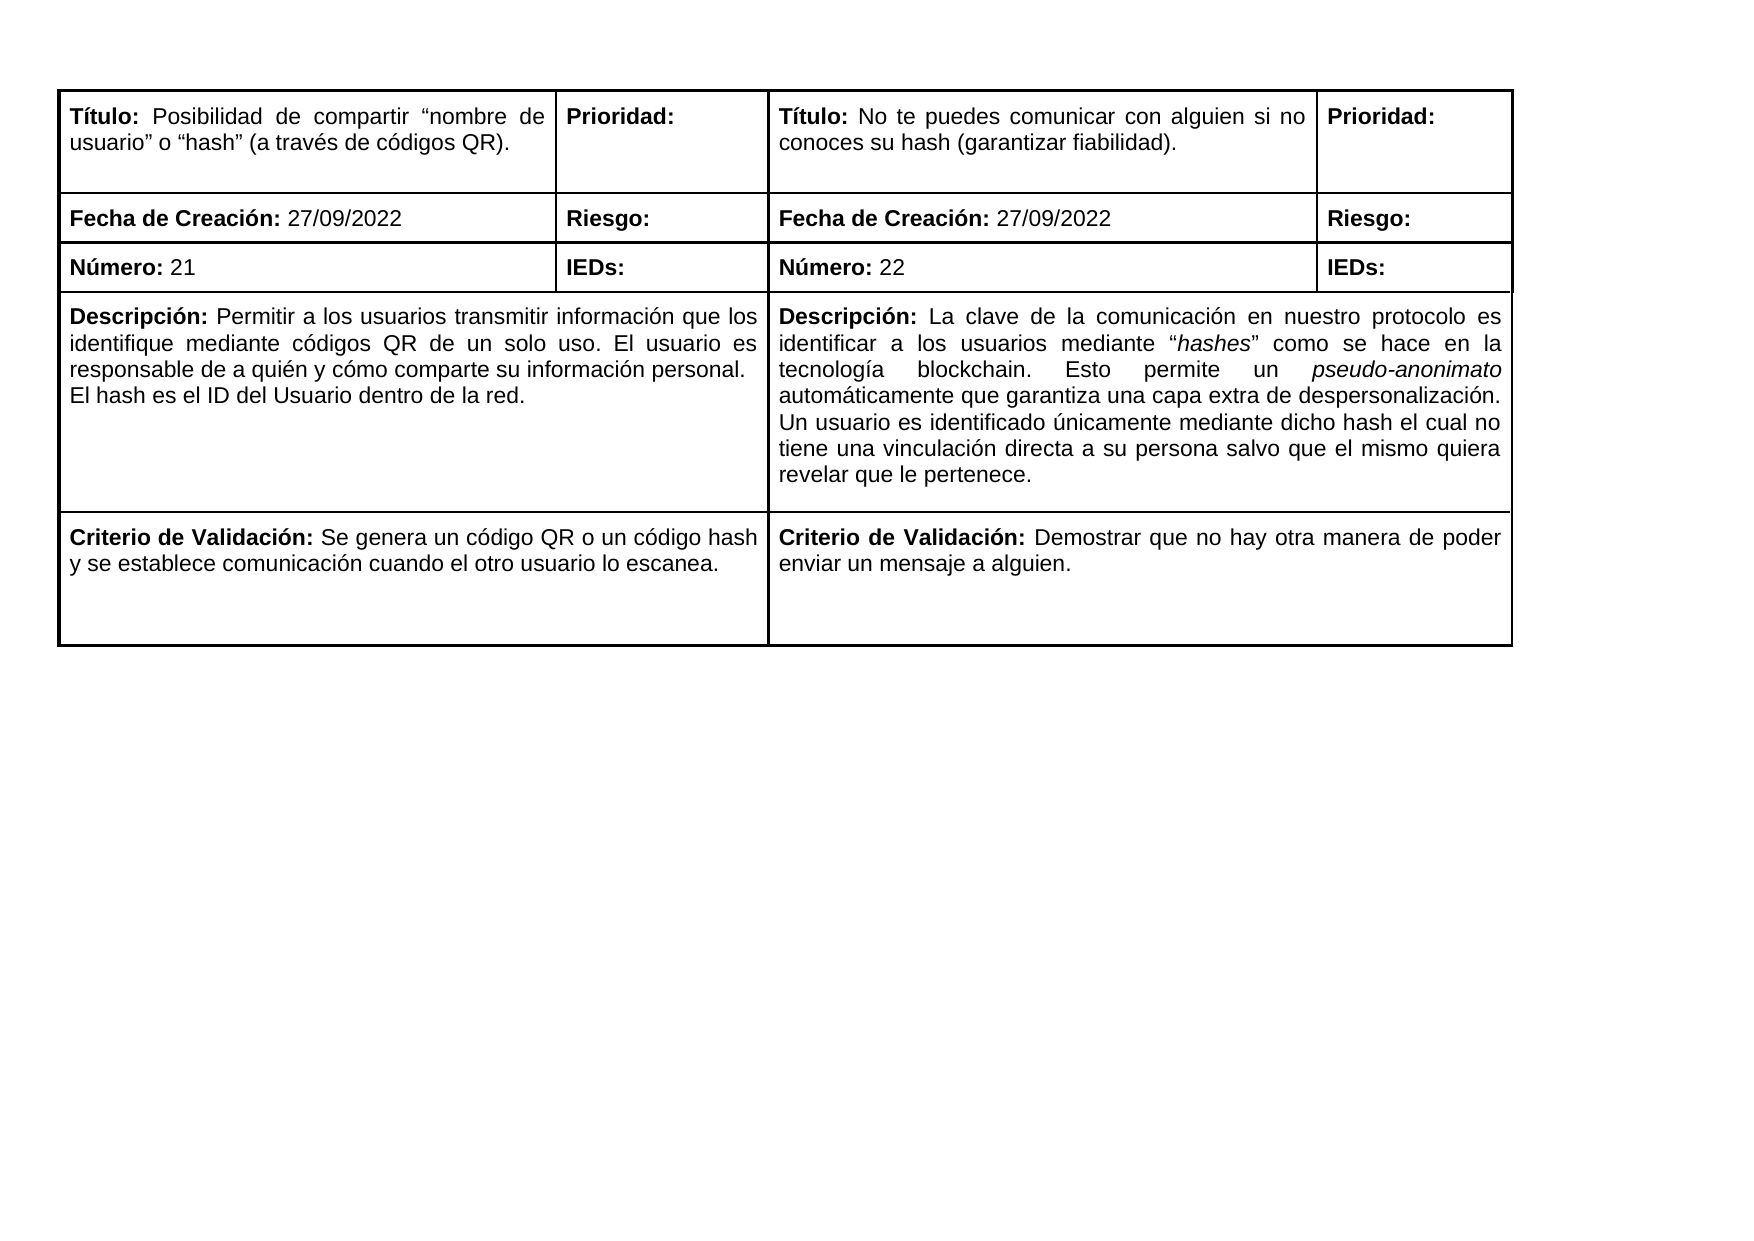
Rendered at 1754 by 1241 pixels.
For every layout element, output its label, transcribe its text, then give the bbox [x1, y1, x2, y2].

table_cell Riesgo: [1318, 194, 1511, 241]
table_cell Criterio de Validación: Se genera un código QR o un código hash y se establece comunicación cuando el otro usuario lo escanea. [61, 513, 767, 644]
table_header Prioridad: [1318, 92, 1511, 192]
table_cell Descripción: Permitir a los usuarios transmitir información que los identifique mediante códigos QR de un solo uso. El usuario es responsable de a quién y cómo comparte su información personal. El hash es el ID del Usuario dentro de la red. [61, 293, 767, 511]
table_cell IEDs: [557, 244, 767, 291]
table_cell Descripción: La clave de la comunicación en nuestro protocolo es identificar a los usuarios mediante “hashes” como se hace en la tecnología blockchain. Esto permite un pseudo-anonimato automáticamente que garantiza una capa extra de despersonalización. Un usuario es identificado únicamente mediante dicho hash el cual no tiene una vinculación directa a su persona salvo que el mismo quiera revelar que le pertenece. [770, 291, 1511, 511]
table_cell Número: 22 [770, 244, 1316, 291]
table_cell Número: 21 [61, 244, 555, 291]
table_cell Fecha de Creación: 27/09/2022 [770, 194, 1316, 241]
table_cell IEDs: [1318, 244, 1511, 291]
table_cell Riesgo: [557, 194, 767, 241]
table_header Prioridad: [557, 92, 767, 192]
table_cell Fecha de Creación: 27/09/2022 [61, 194, 555, 241]
table_header Título: No te puedes comunicar con alguien si no conoces su hash (garantizar fiabilidad). [770, 92, 1316, 192]
table_cell Criterio de Validación: Demostrar que no hay otra manera de poder enviar un mensaje a alguien. [770, 511, 1511, 644]
table_header Título: Posibilidad de compartir “nombre de usuario” o “hash” (a través de códigos QR). [61, 92, 555, 192]
